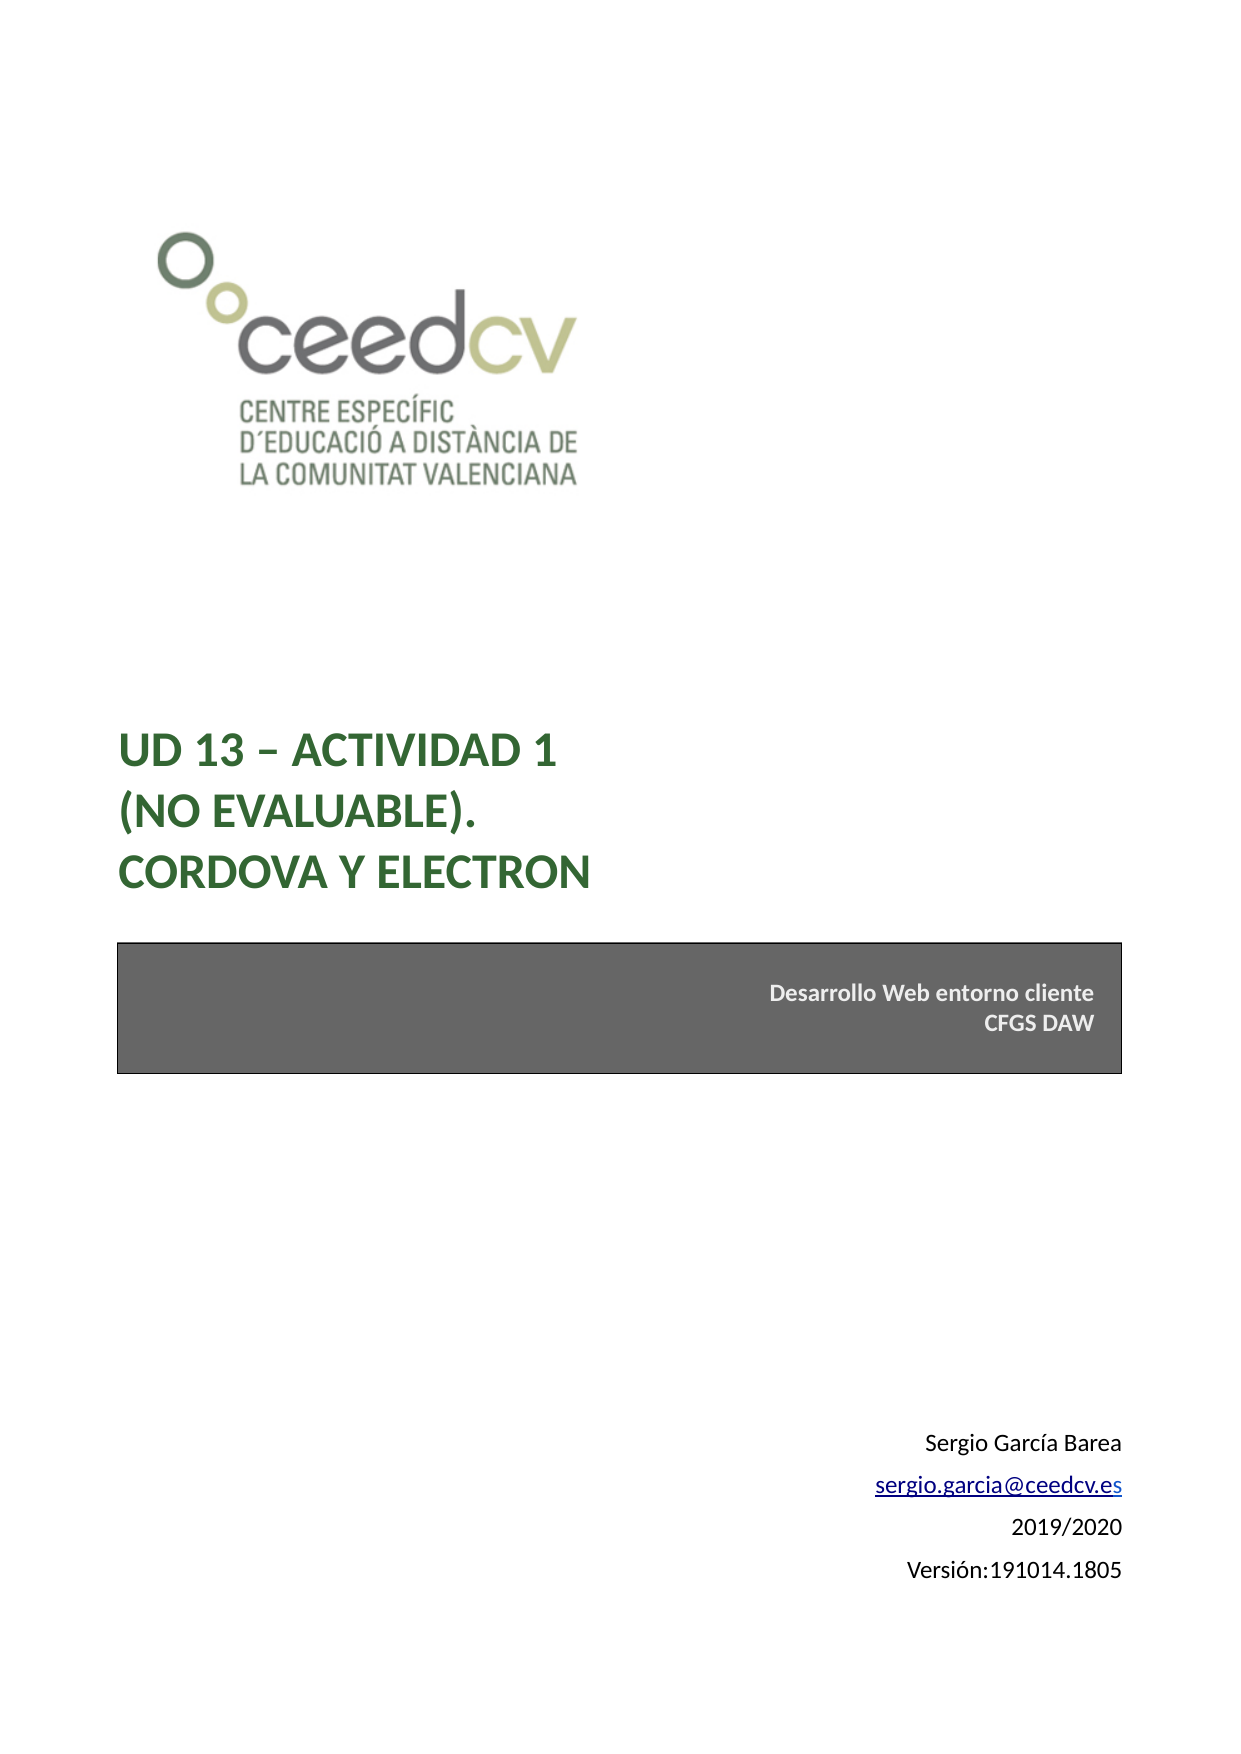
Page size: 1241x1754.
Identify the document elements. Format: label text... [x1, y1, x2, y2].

text 2019/2020 [118, 1511, 1122, 1542]
text Versión:191014.1803 [118, 1554, 1122, 1584]
text CFGS DAW [121, 1007, 1094, 1038]
text sergio.garcia@ceedcv.es [231, 1469, 1122, 1499]
text Cordova y Electron [118, 840, 1122, 901]
picture [118, 204, 681, 514]
text UD 13 – ACTIVIDAD 1 [118, 718, 1122, 779]
text (No evaluable). [118, 779, 1122, 840]
text Desarrollo Web entorno cliente [121, 977, 1094, 1007]
text Sergio García Barea [231, 1427, 1122, 1457]
